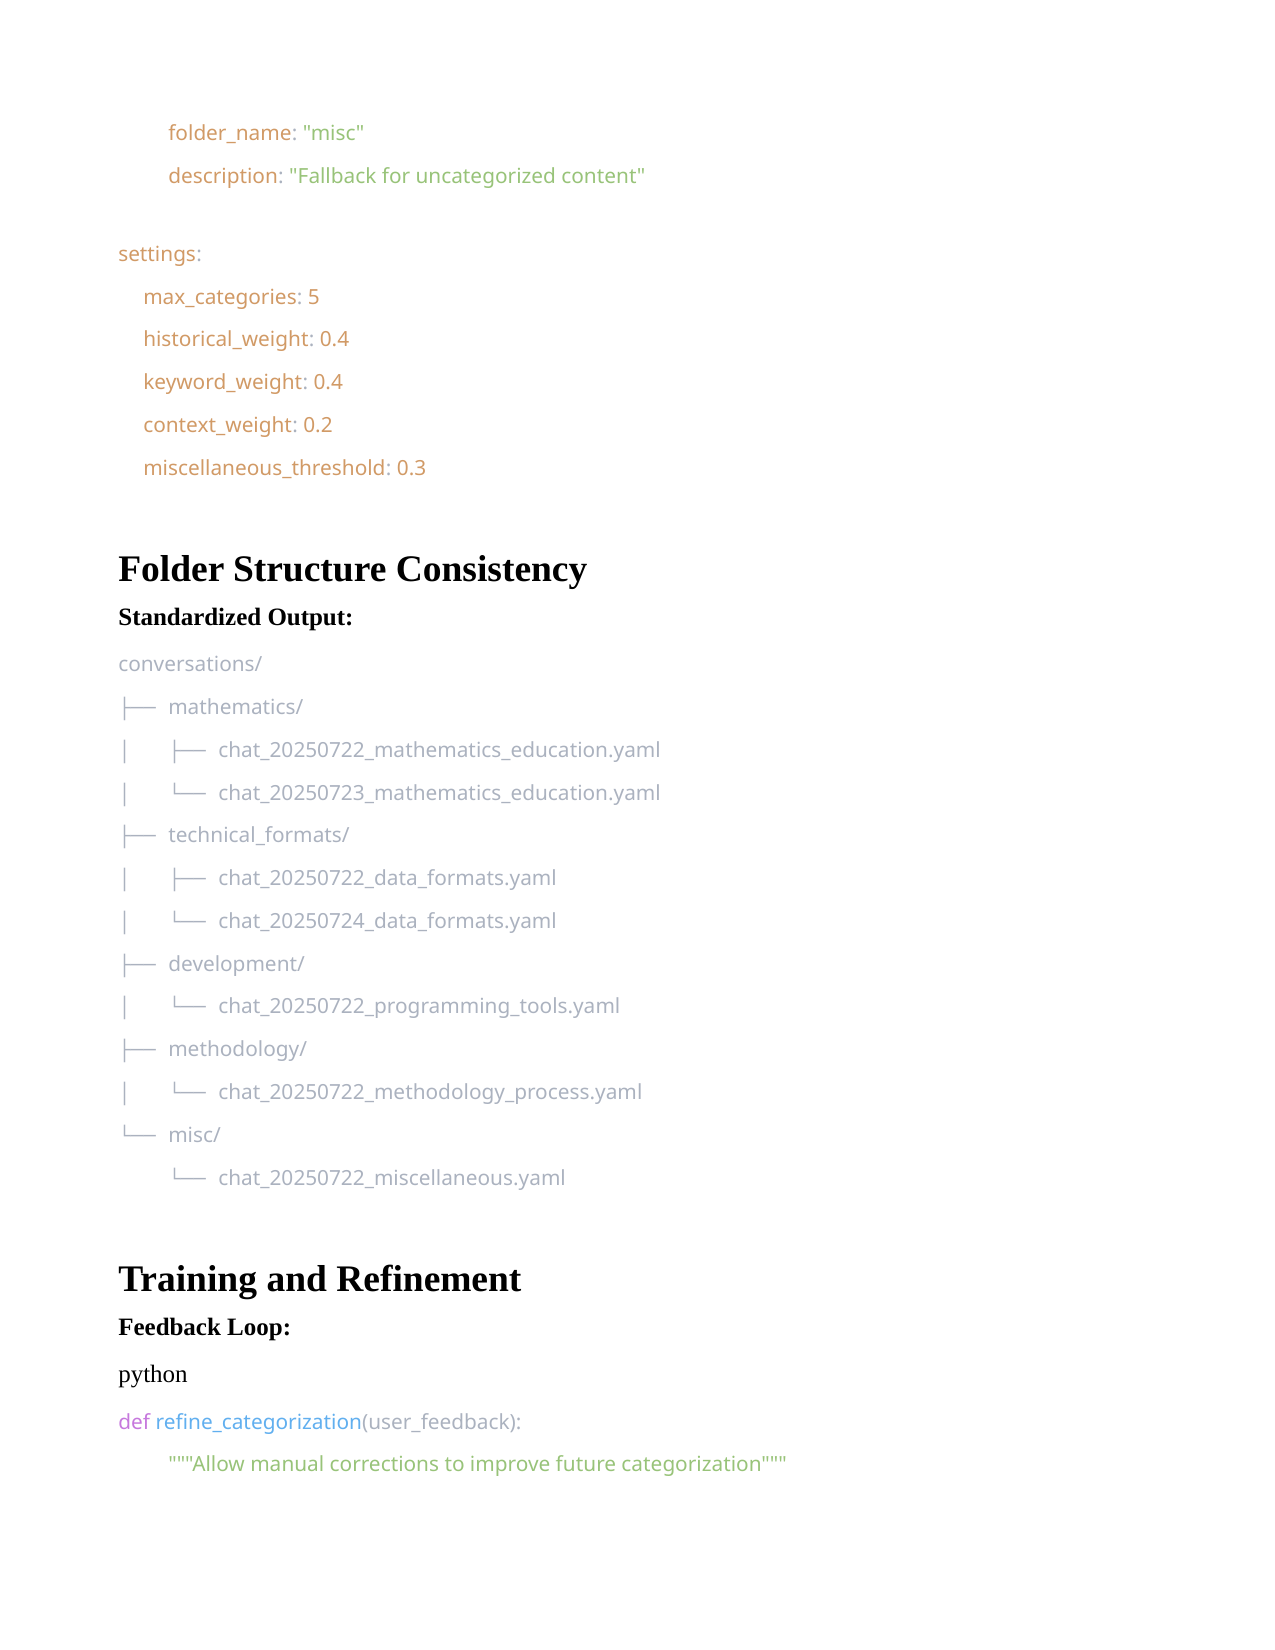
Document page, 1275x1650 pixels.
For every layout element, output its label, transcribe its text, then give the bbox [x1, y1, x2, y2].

text historical_weight: 0.4 [118, 324, 1157, 353]
subtitle Folder Structure Consistency [118, 546, 1157, 589]
text ├── mathematics/ [118, 692, 1157, 721]
text │ ├── chat_20250722_data_formats.yaml [118, 863, 1157, 892]
text ├── methodology/ [118, 1034, 1157, 1063]
text def refine_categorization(user_feedback): [118, 1407, 1157, 1435]
text folder_name: "misc" [118, 118, 1157, 147]
text keyword_weight: 0.4 [118, 367, 1157, 396]
text max_categories: 5 [118, 282, 1157, 310]
text miscellaneous_threshold: 0.3 [118, 453, 1157, 482]
text └── misc/ [118, 1120, 1157, 1149]
text Feedback Loop: [118, 1312, 1157, 1340]
text ├── technical_formats/ [118, 820, 1157, 849]
text """Allow manual corrections to improve future categorization""" [118, 1449, 1157, 1478]
text python [118, 1359, 1157, 1388]
text ├── development/ [118, 949, 1157, 977]
text conversations/ [118, 649, 1157, 678]
text description: "Fallback for uncategorized content" [118, 161, 1157, 189]
text └── chat_20250722_miscellaneous.yaml [118, 1163, 1157, 1191]
text settings: [118, 239, 1157, 268]
text │ └── chat_20250722_methodology_process.yaml [118, 1077, 1157, 1106]
text │ └── chat_20250724_data_formats.yaml [118, 906, 1157, 934]
subtitle Training and Refinement [118, 1256, 1157, 1299]
text │ └── chat_20250722_programming_tools.yaml [118, 992, 1157, 1020]
text Standardized Output: [118, 602, 1157, 631]
text context_weight: 0.2 [118, 410, 1157, 439]
text │ ├── chat_20250722_mathematics_education.yaml [118, 735, 1157, 763]
text │ └── chat_20250723_mathematics_education.yaml [118, 778, 1157, 806]
